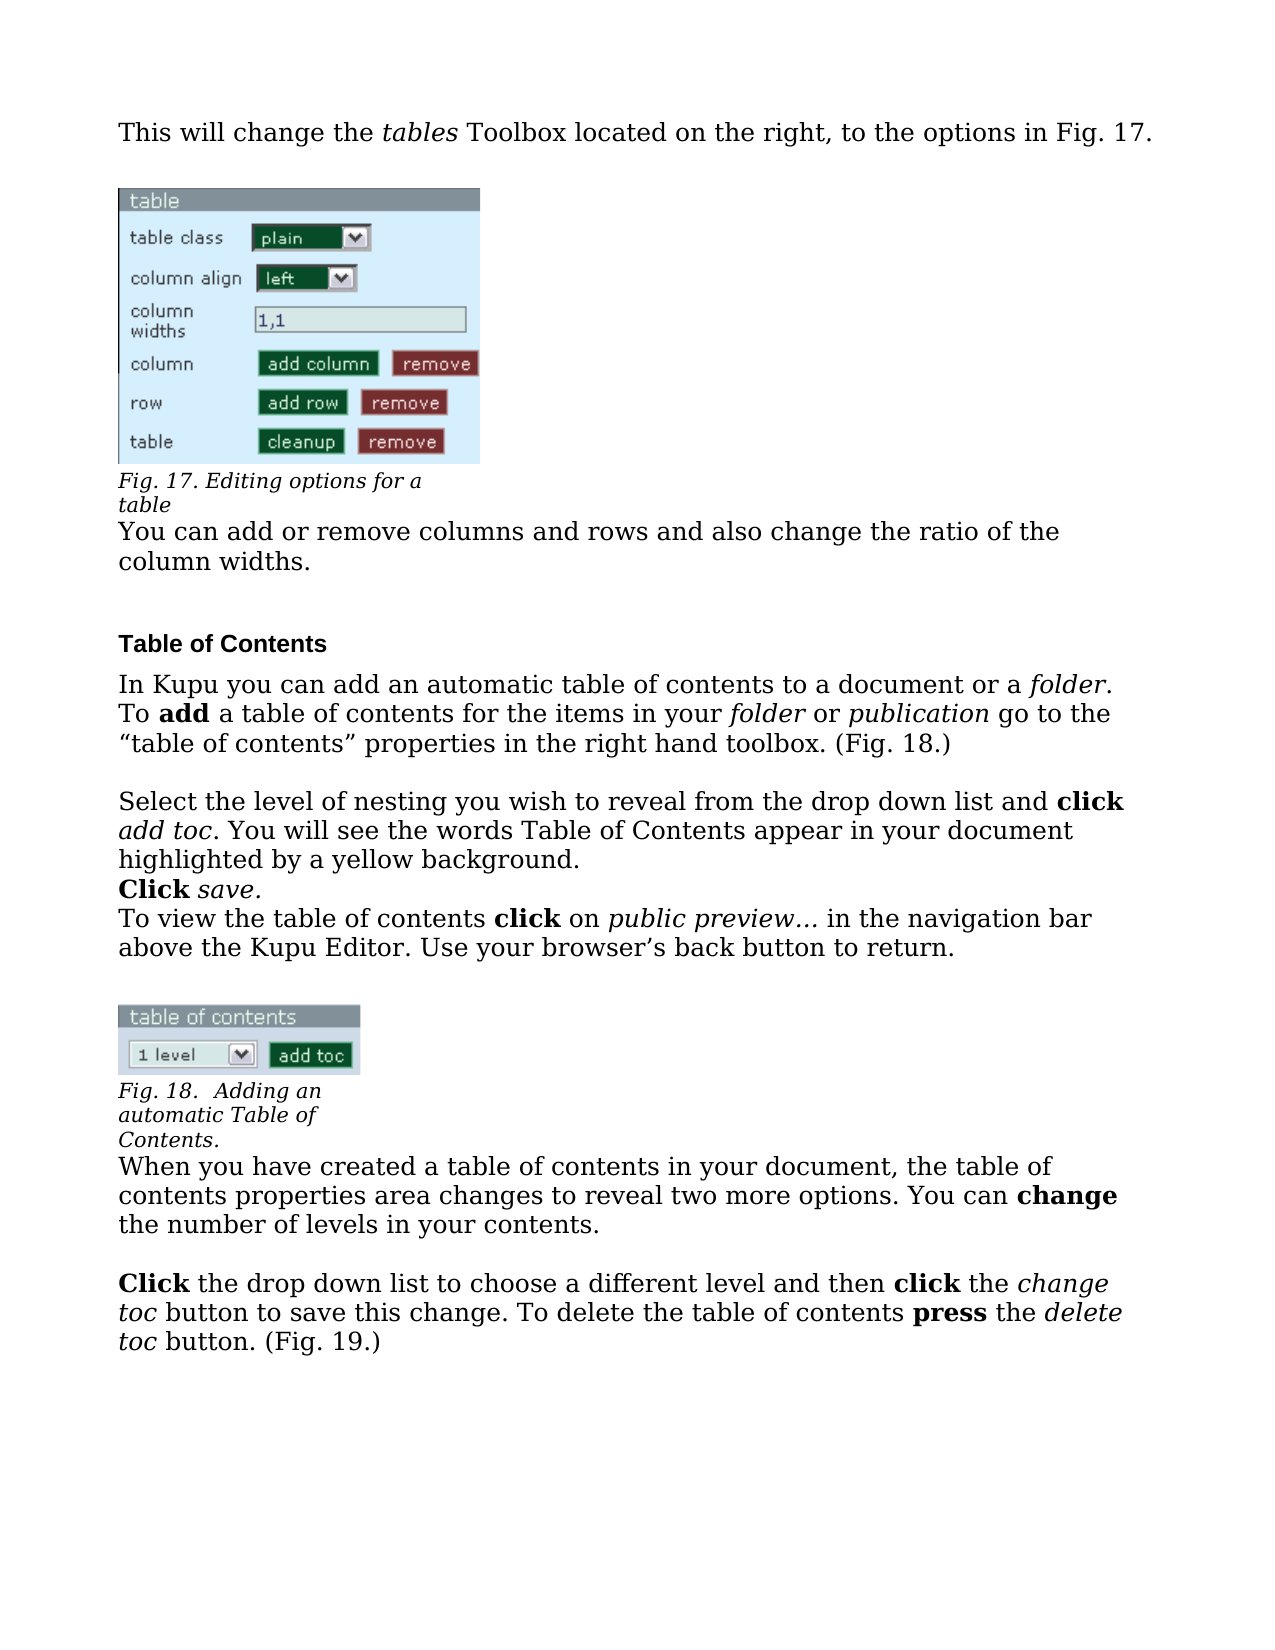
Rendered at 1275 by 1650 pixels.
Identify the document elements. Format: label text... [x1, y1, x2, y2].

picture [118, 1004, 361, 1075]
text In Kupu you can add an automatic table of contents to a document or a folder. To add a table of contents for the items in your folder or publication go to the “table of contents” properties in the right hand toolbox. (Fig. 18.) Select the level of nesting you wish to reveal from the drop down list and click add toc. You will see the words Table of Contents appear in your document highlighted by a yellow background. Click save. To view the table of contents click on public preview... in the navigation bar above the Kupu Editor. Use your browser’s back button to return. [118, 670, 1157, 992]
text Fig. 17. Editing options for a table [118, 464, 480, 517]
text Click the drop down list to choose a different level and then click the change toc button to save this change. To delete the table of contents press the delete toc button. (Fig. 19.) [118, 1269, 1157, 1386]
text When you have created a table of contents in your document, the table of contents properties area changes to reveal two more options. You can change the number of levels in your contents. [118, 1152, 1157, 1269]
picture [118, 188, 481, 464]
text Fig. 18. Adding an automatic Table of Contents. [118, 1075, 361, 1152]
text You can add or remove columns and rows and also change the ratio of the column widths. [118, 517, 1157, 605]
text This will change the tables Toolbox located on the right, to the options in Fig. 17. [118, 118, 1157, 176]
subtitle Table of Contents [118, 630, 1157, 658]
